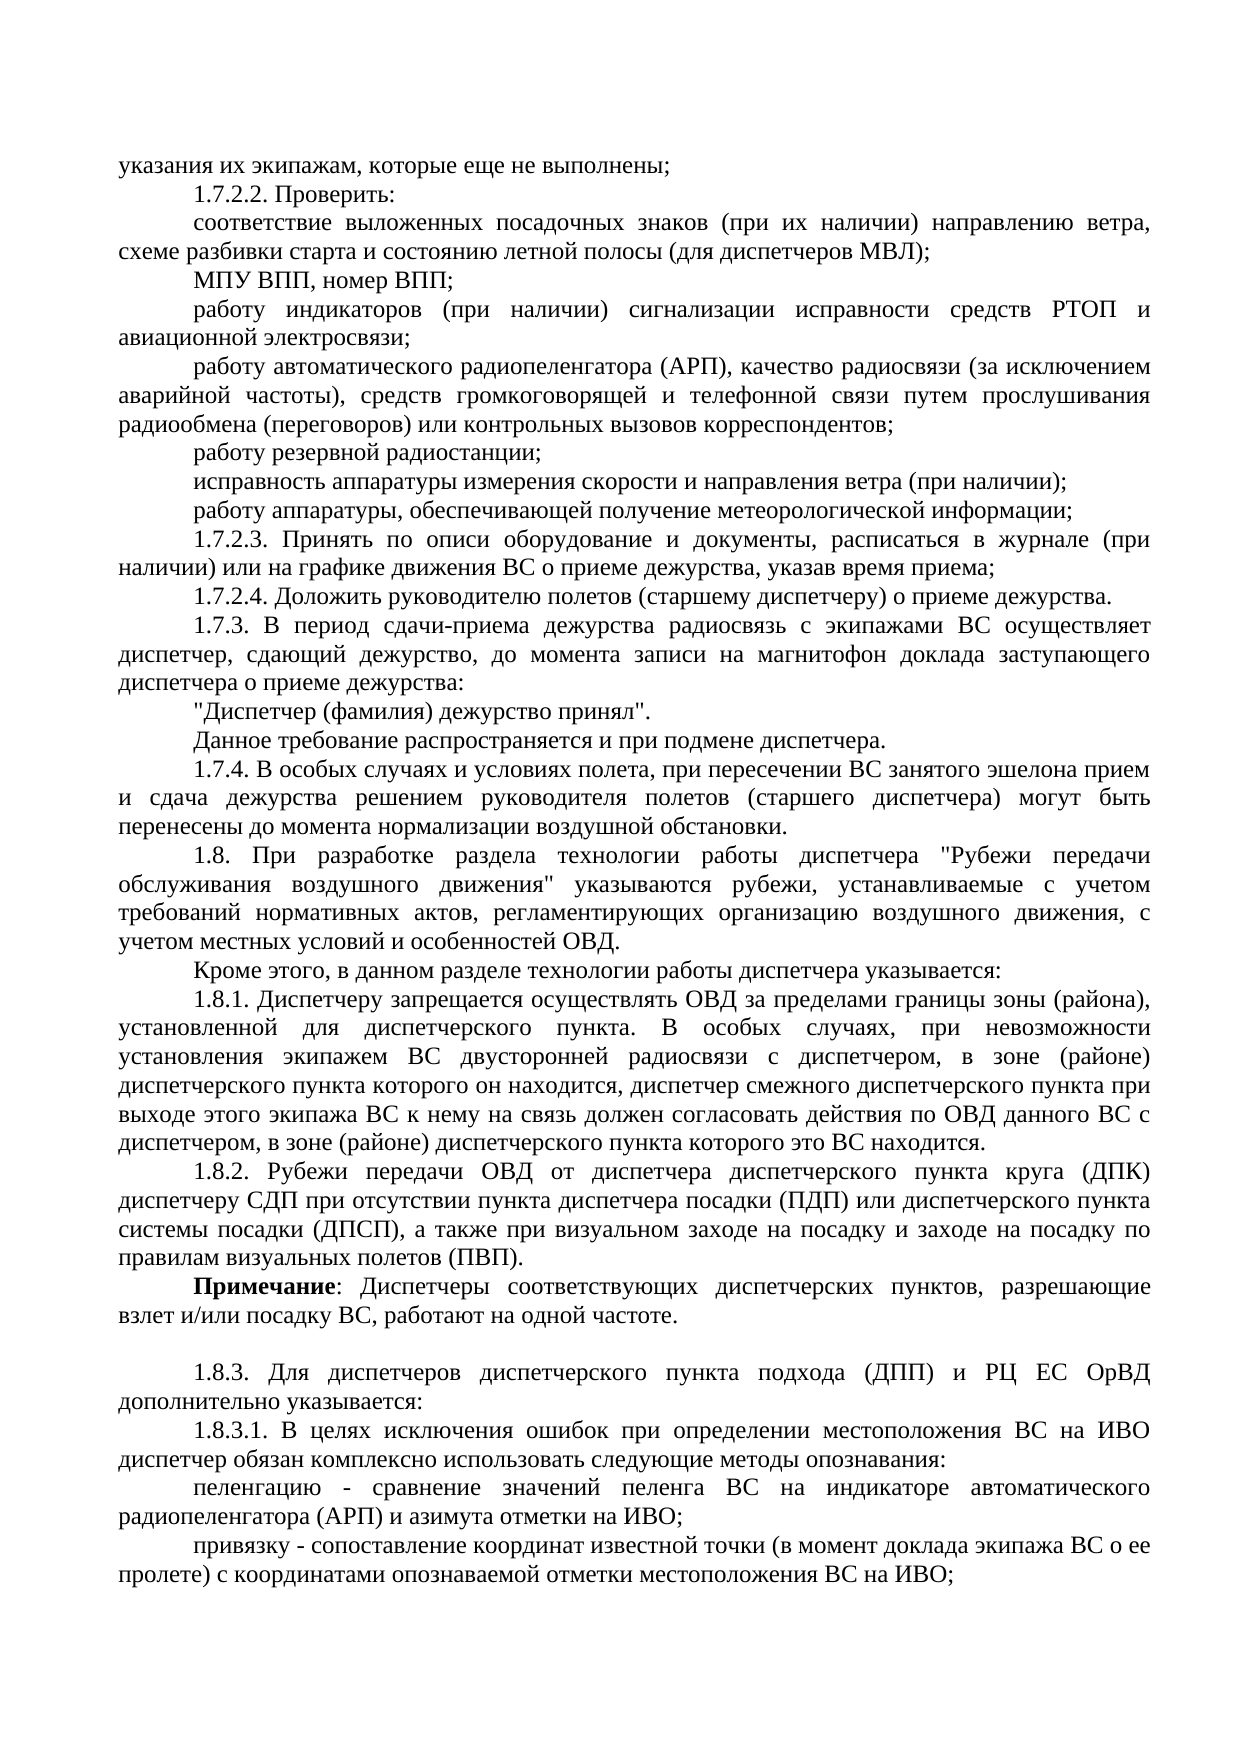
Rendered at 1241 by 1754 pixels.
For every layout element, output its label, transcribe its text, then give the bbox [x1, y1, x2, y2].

text Примечание: Диспетчеры соответствующих диспетчерских пунктов, разрешающие взлет и/или посадку ВС, работают на одной частоте. [118, 1271, 1152, 1329]
text 1.8.3.1. В целях исключения ошибок при определении местоположения ВС на ИВО диспетчер обязан комплексно использовать следующие методы опознавания: [118, 1415, 1152, 1472]
text 1.8.1. Диспетчеру запрещается осуществлять ОВД за пределами границы зоны (района), установленной для диспетчерского пункта. В особых случаях, при невозможности установления экипажем ВС двусторонней радиосвязи с диспетчером, в зоне (районе) диспетчерского пункта которого он находится, диспетчер смежного диспетчерского пункта при выходе этого экипажа ВС к нему на связь должен согласовать действия по ОВД данного ВС с диспетчером, в зоне (районе) диспетчерского пункта которого это ВС находится. [118, 984, 1152, 1156]
text работу резервной радиостанции; [118, 437, 1152, 466]
text исправность аппаратуры измерения скорости и направления ветра (при наличии); [118, 466, 1152, 495]
text 1.7.2.3. Принять по описи оборудование и документы, расписаться в журнале (при наличии) или на графике движения ВС о приеме дежурства, указав время приема; [118, 524, 1152, 581]
text Кроме этого, в данном разделе технологии работы диспетчера указывается: [118, 955, 1152, 984]
text 1.8.2. Рубежи передачи ОВД от диспетчера диспетчерского пункта круга (ДПК) диспетчеру СДП при отсутствии пункта диспетчера посадки (ПДП) или диспетчерского пункта системы посадки (ДПСП), а также при визуальном заходе на посадку и заходе на посадку по правилам визуальных полетов (ПВП). [118, 1156, 1152, 1271]
text соответствие выложенных посадочных знаков (при их наличии) направлению ветра, схеме разбивки старта и состоянию летной полосы (для диспетчеров МВЛ); [118, 207, 1152, 265]
text работу аппаратуры, обеспечивающей получение метеорологической информации; [118, 495, 1152, 524]
text 1.7.3. В период сдачи-приема дежурства радиосвязь с экипажами ВС осуществляет диспетчер, сдающий дежурство, до момента записи на магнитофон доклада заступающего диспетчера о приеме дежурства: [118, 610, 1152, 696]
text работу индикаторов (при наличии) сигнализации исправности средств РТОП и авиационной электросвязи; [118, 294, 1152, 351]
text пеленгацию - сравнение значений пеленга ВС на индикаторе автоматического радиопеленгатора (АРП) и азимута отметки на ИВО; [118, 1472, 1152, 1530]
text 1.7.2.2. Проверить: [118, 179, 1152, 207]
text "Диспетчер (фамилия) дежурство принял". [118, 696, 1152, 725]
text 1.7.4. В особых случаях и условиях полета, при пересечении ВС занятого эшелона прием и сдача дежурства решением руководителя полетов (старшего диспетчера) могут быть перенесены до момента нормализации воздушной обстановки. [118, 754, 1152, 840]
text МПУ ВПП, номер ВПП; [118, 265, 1152, 294]
text Данное требование распространяется и при подмене диспетчера. [118, 725, 1152, 754]
text работу автоматического радиопеленгатора (АРП), качество радиосвязи (за исключением аварийной частоты), средств громкоговорящей и телефонной связи путем прослушивания радиообмена (переговоров) или контрольных вызовов корреспондентов; [118, 351, 1152, 437]
text указания их экипажам, которые еще не выполнены; [118, 150, 1152, 179]
text 1.8.3. Для диспетчеров диспетчерского пункта подхода (ДПП) и РЦ ЕС ОрВД дополнительно указывается: [118, 1357, 1152, 1415]
text 1.8. При разработке раздела технологии работы диспетчера "Рубежи передачи обслуживания воздушного движения" указываются рубежи, устанавливаемые с учетом требований нормативных актов, регламентирующих организацию воздушного движения, с учетом местных условий и особенностей ОВД. [118, 840, 1152, 955]
text привязку - сопоставление координат известной точки (в момент доклада экипажа ВС о ее пролете) с координатами опознаваемой отметки местоположения ВС на ИВО; [118, 1530, 1152, 1587]
text 1.7.2.4. Доложить руководителю полетов (старшему диспетчеру) о приеме дежурства. [118, 581, 1152, 610]
